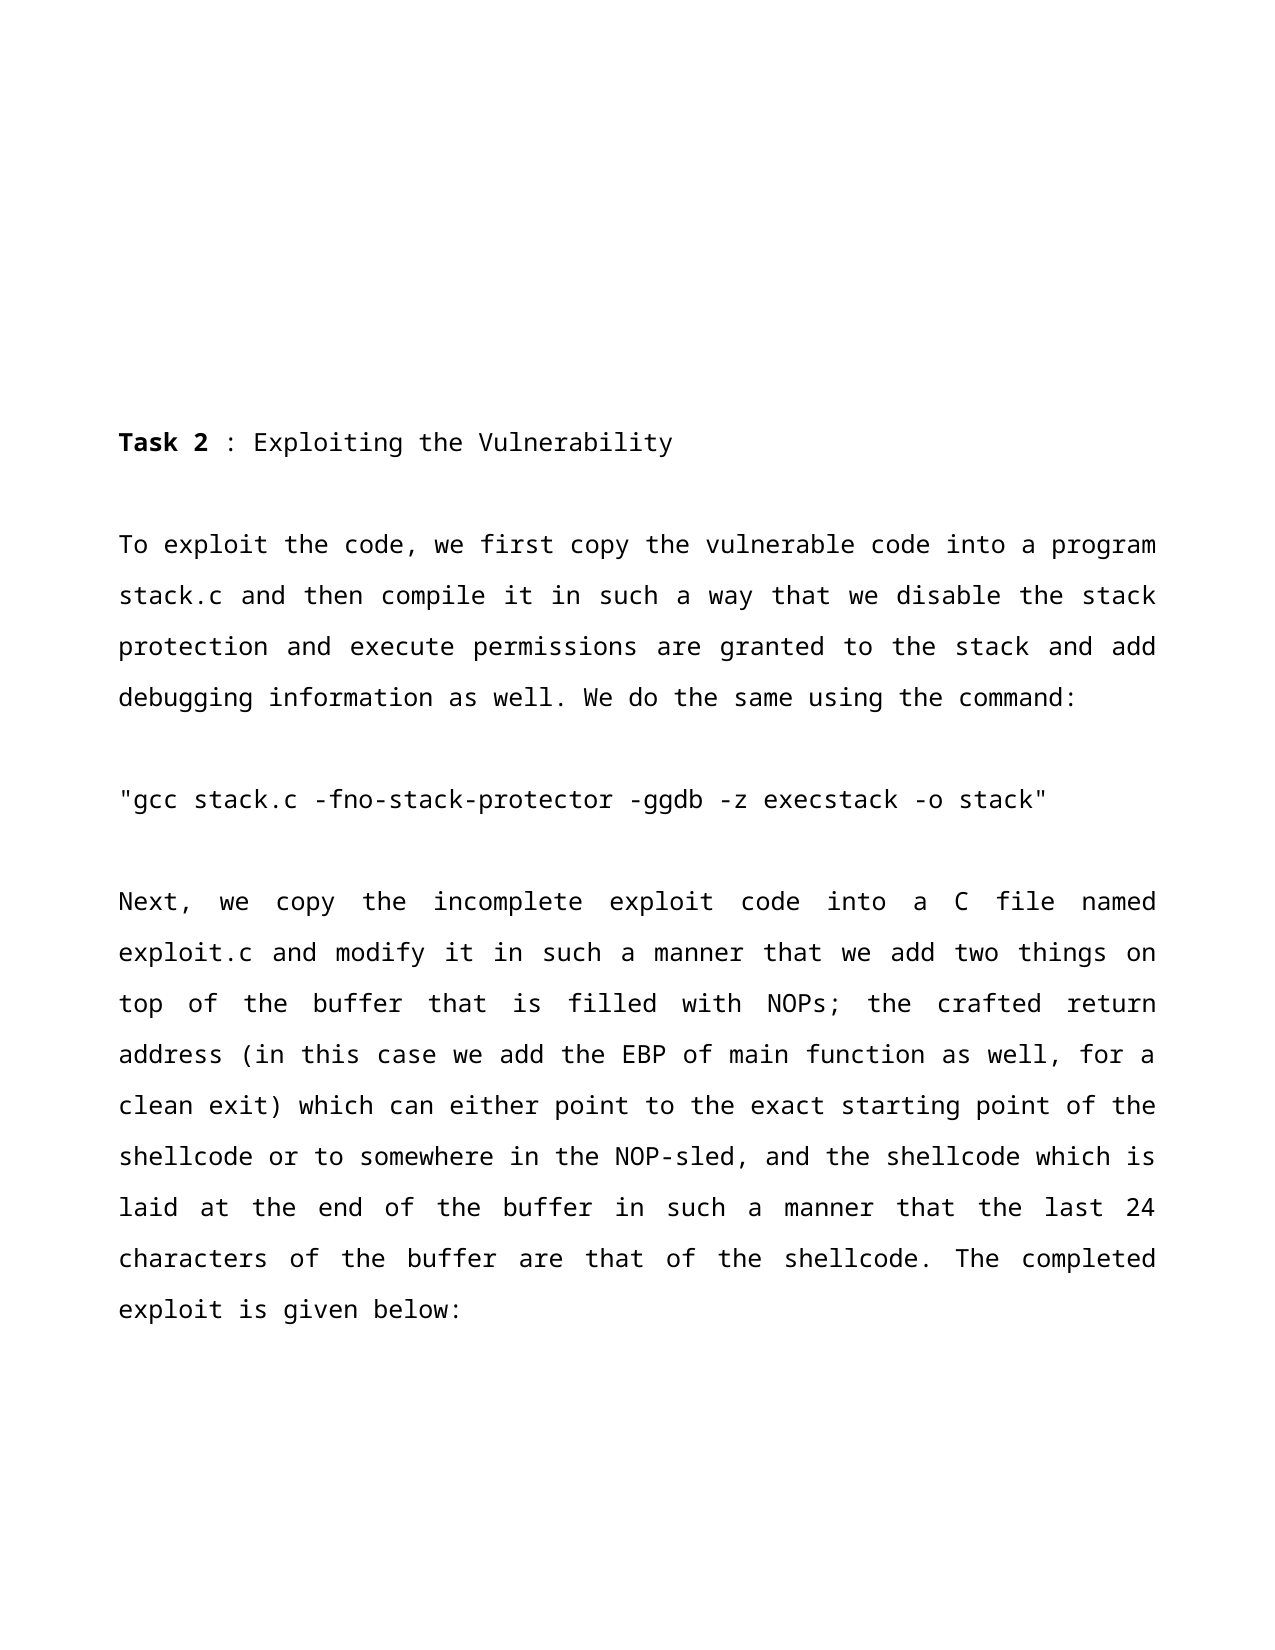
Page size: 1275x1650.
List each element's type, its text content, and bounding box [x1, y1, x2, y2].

text "gcc stack.c -fno-stack-protector -ggdb -z execstack -o stack" [118, 782, 1157, 816]
text To exploit the code, we first copy the vulnerable code into a program stack.c and then compile it in such a way that we disable the stack protection and execute permissions are granted to the stack and add debugging information as well. We do the same using the command: [118, 526, 1157, 714]
text Next, we copy the incomplete exploit code into a C file named exploit.c and modify it in such a manner that we add two things on top of the buffer that is filled with NOPs; the crafted return address (in this case we add the EBP of main function as well, for a clean exit) which can either point to the exact starting point of the shellcode or to somewhere in the NOP-sled, and the shellcode which is laid at the end of the buffer in such a manner that the last 24 characters of the buffer are that of the shellcode. The completed exploit is given below: [118, 884, 1157, 1326]
text Task 2 : Exploiting the Vulnerability [118, 424, 1157, 458]
